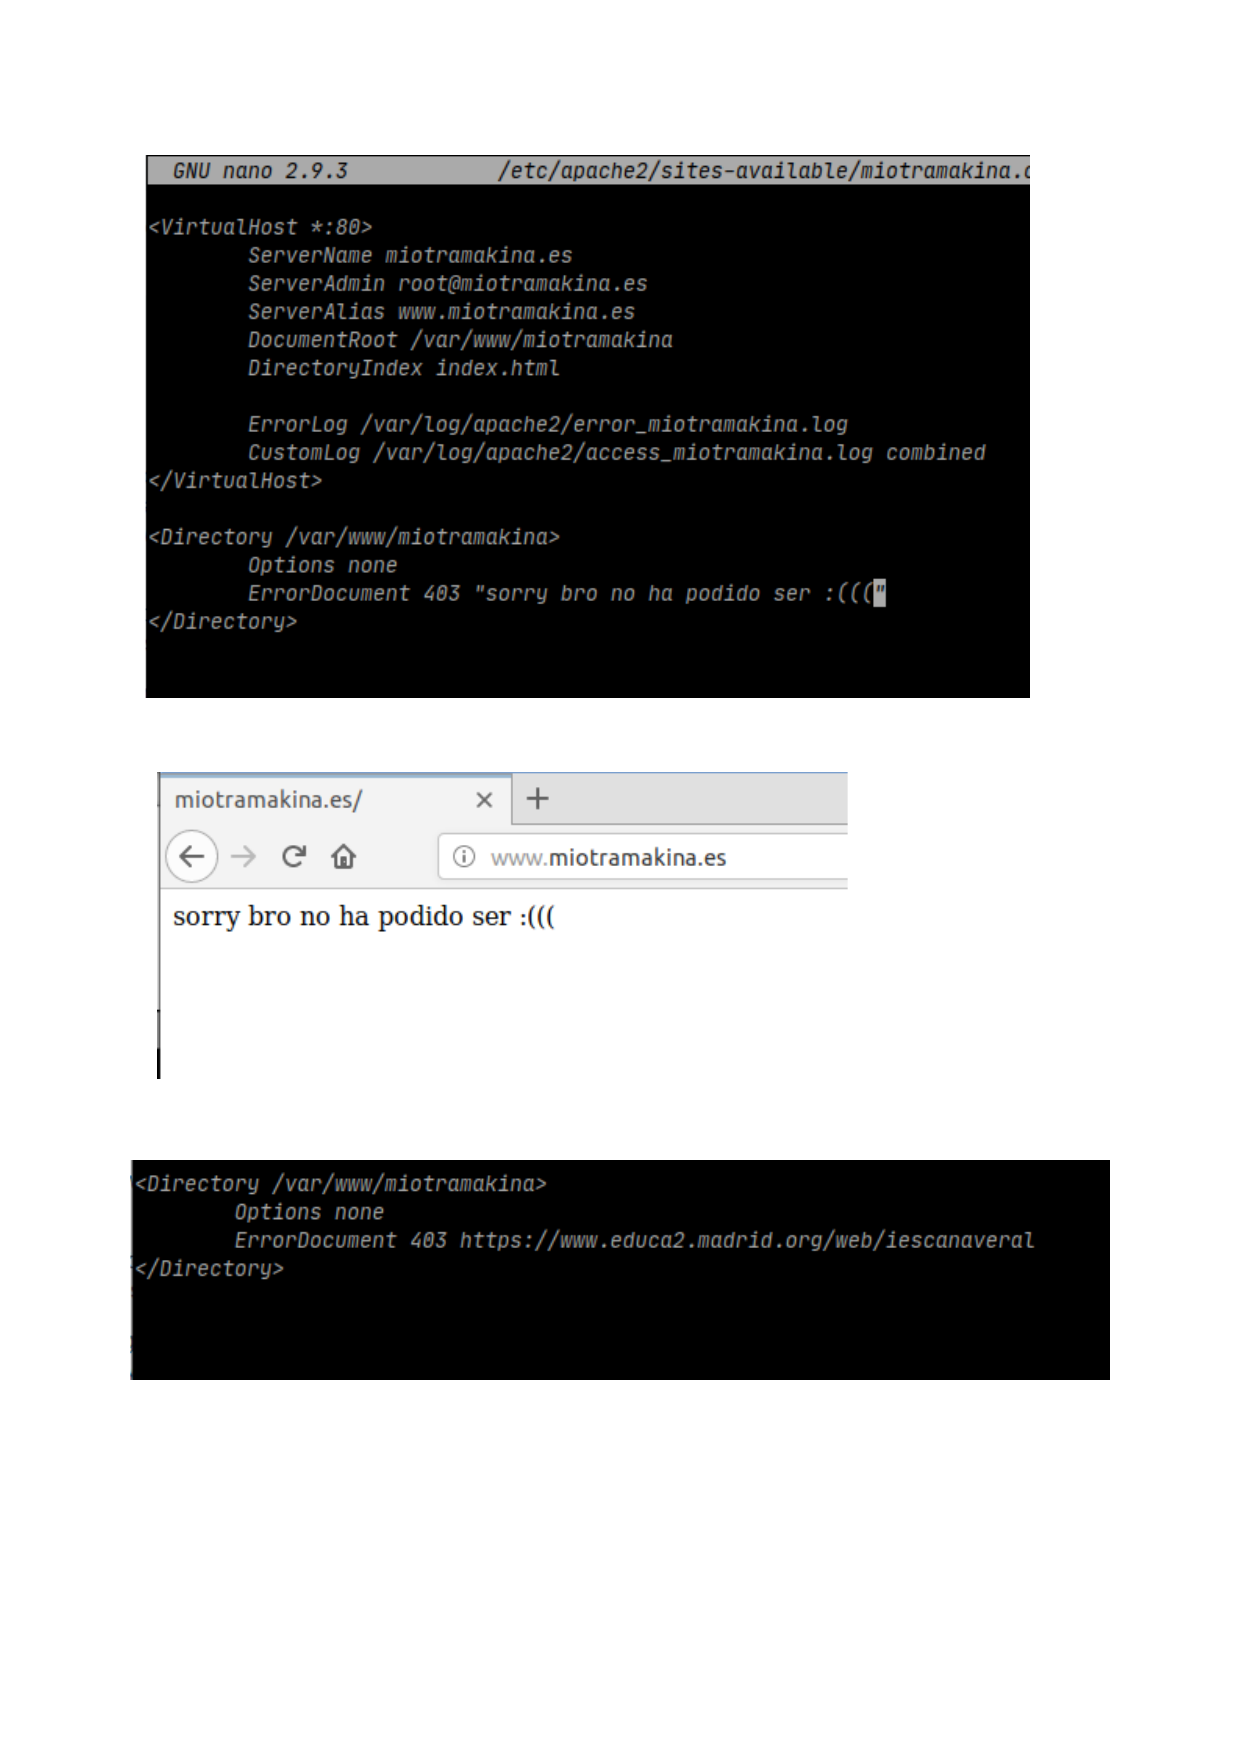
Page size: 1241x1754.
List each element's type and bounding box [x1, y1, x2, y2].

picture [157, 772, 848, 1079]
picture [145, 155, 1030, 698]
picture [130, 1160, 1110, 1380]
